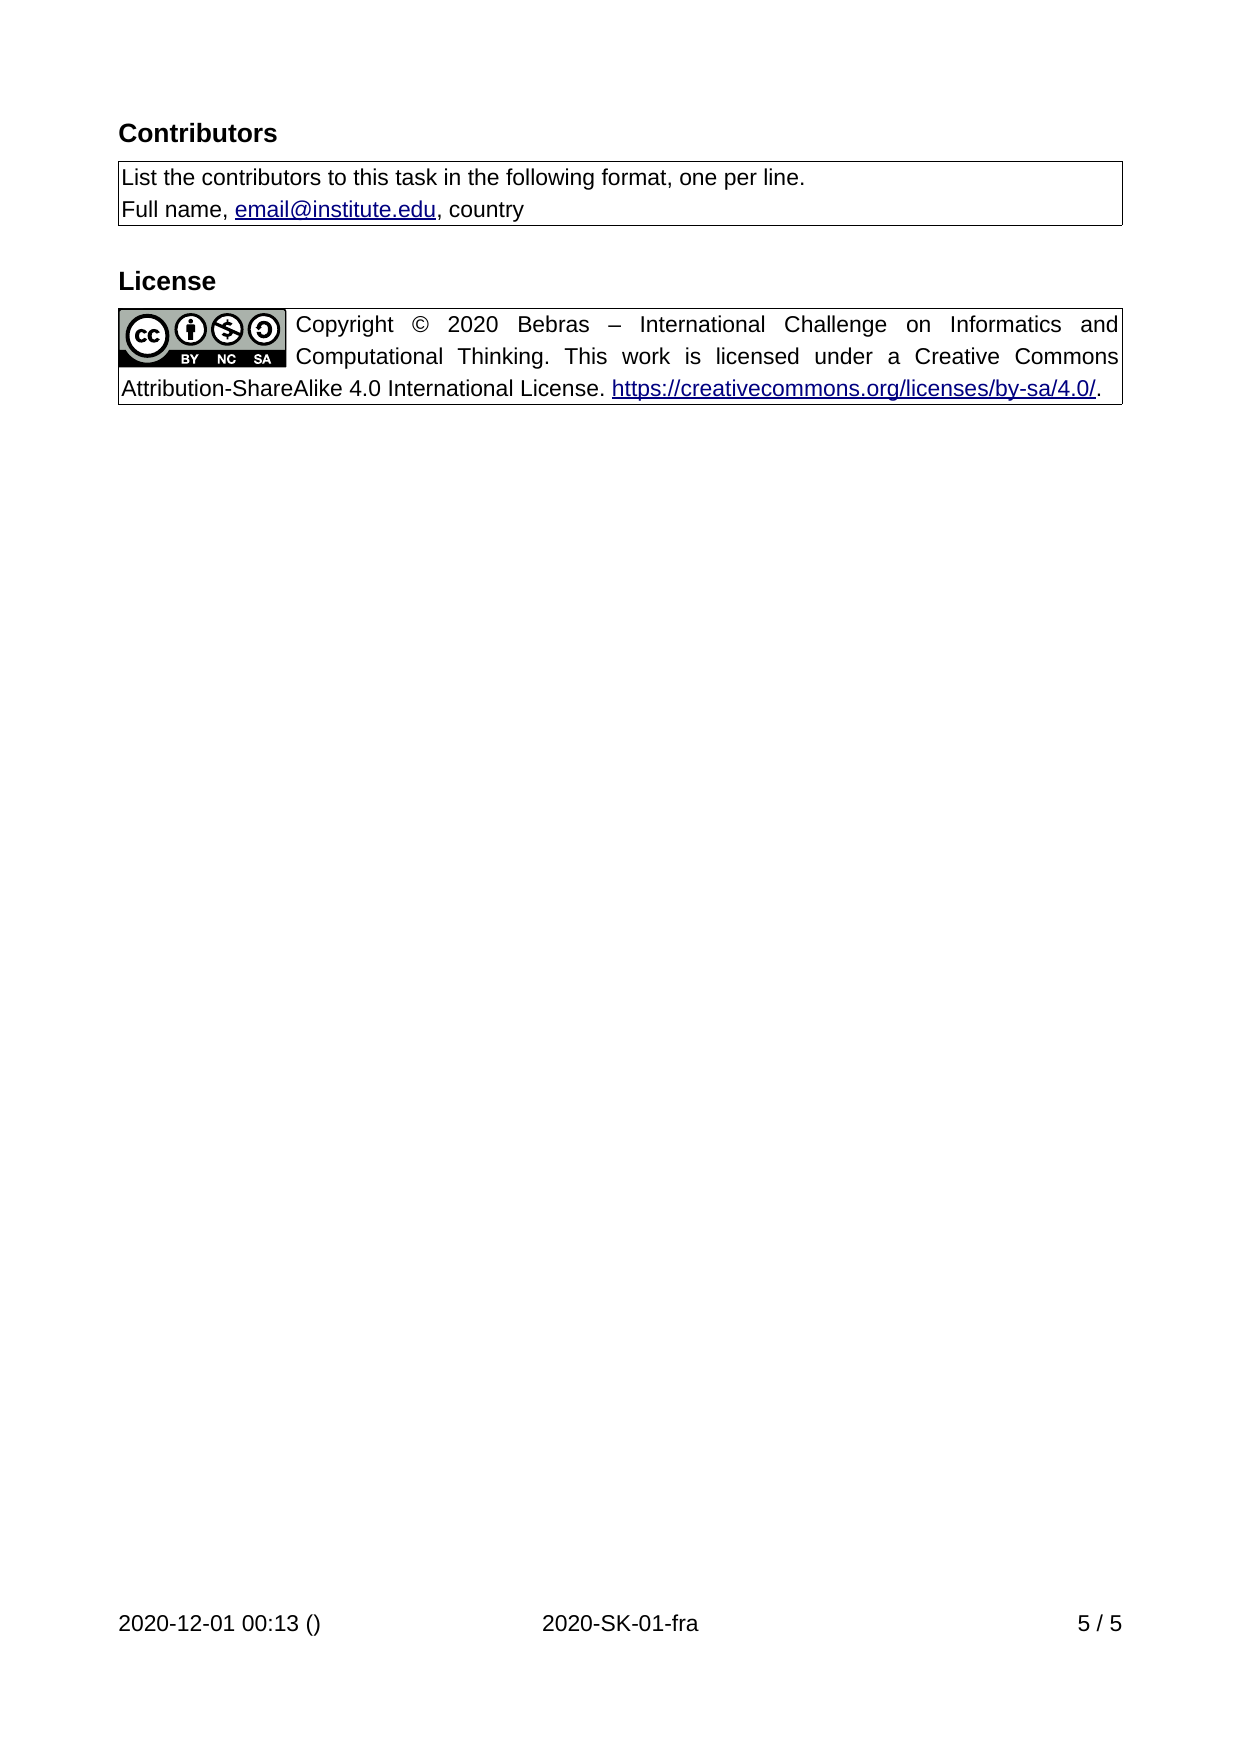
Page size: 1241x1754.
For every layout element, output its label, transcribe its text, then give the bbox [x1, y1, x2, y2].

subtitle Contributors [118, 118, 1122, 148]
text List the contributors to this task in the following format, one per line. Full name, email@institute.edu, country [119, 162, 1122, 225]
subtitle License [118, 266, 1122, 296]
text Copyright © 2020 Bebras – International Challenge on Informatics and Computational Thinking. This work is licensed under a Creative Commons Attribution-ShareAlike 4.0 International License. https://creativecommons.org/licenses/by-sa/4.0/. [119, 309, 1122, 404]
